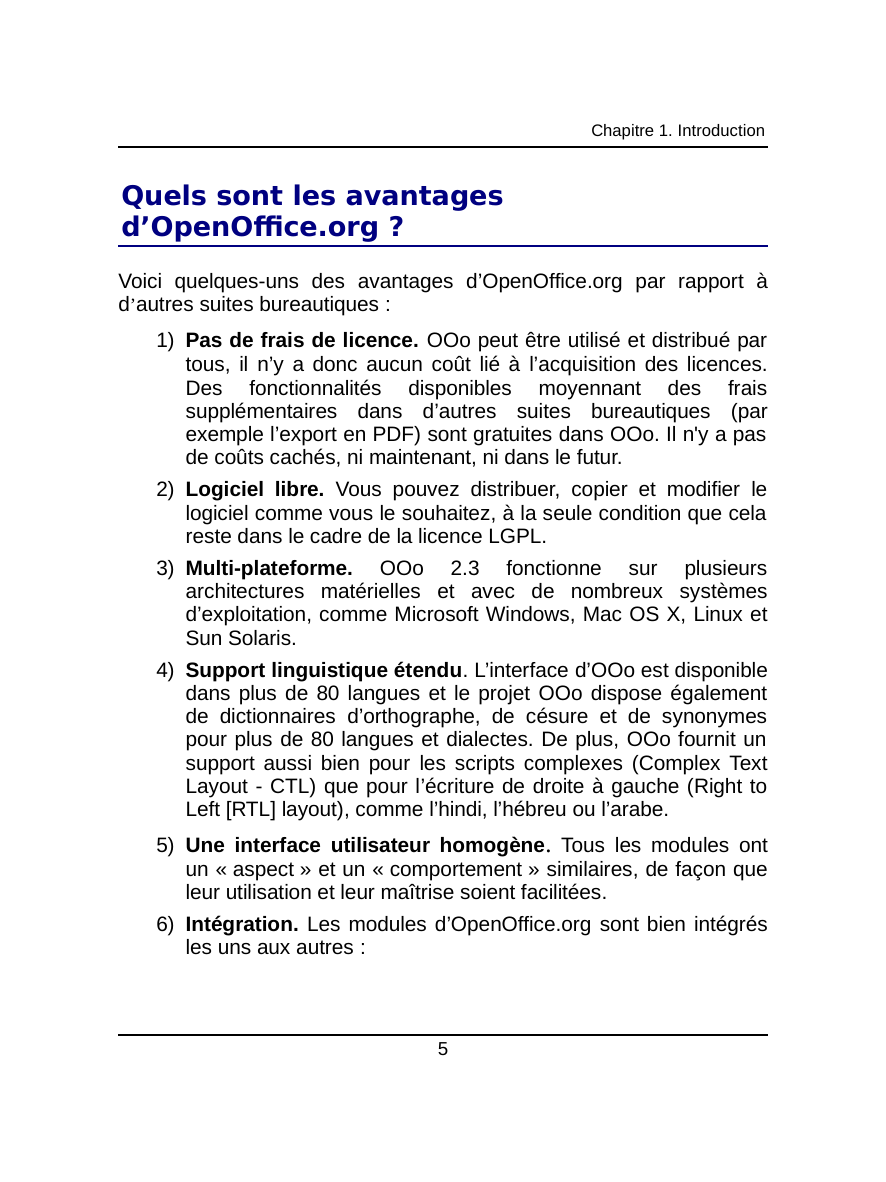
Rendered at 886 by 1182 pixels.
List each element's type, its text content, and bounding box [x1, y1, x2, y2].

list Pas de frais de licence. OOo peut être utilisé et distribué par tous, il n’y a donc aucun coût lié à l’acquisition des licences. Des fonctionnalités disponibles moyennant des frais supplémentaires dans d’autres suites bureautiques (par exemple l’export en PDF) sont gratuites dans OOo. Il n'y a pas de coûts cachés, ni maintenant, ni dans le futur. [156, 325, 768, 469]
list Une interface utilisateur homogène. Tous les modules ont un « aspect » et un « comportement » similaires, de façon que leur utilisation et leur maîtrise soient facilitées. [156, 830, 768, 904]
list Logiciel libre. Vous pouvez distribuer, copier et modifier le logiciel comme vous le souhaitez, à la seule condition que cela reste dans le cadre de la licence LGPL. [156, 478, 768, 548]
subtitle Quels sont les avantages d’OpenOffice.org ? [118, 177, 768, 245]
list Intégration. Les modules d’OpenOffice.org sont bien intégrés les uns aux autres : [156, 913, 768, 959]
list Multi-plateforme. OOo 2.3 fonctionne sur plusieurs architectures matérielles et avec de nombreux systèmes d’exploitation, comme Microsoft Windows, Mac OS X, Linux et Sun Solaris. [156, 556, 768, 649]
list Support linguistique étendu. L’interface d’OOo est disponible dans plus de 80 langues et le projet OOo dispose également de dictionnaires d’orthographe, de césure et de synonymes pour plus de 80 langues et dialectes. De plus, OOo fournit un support aussi bien pour les scripts complexes (Complex Text Layout - CTL) que pour l’écriture de droite à gauche (Right to Left [RTL] layout), comme l’hindi, l’hébreu ou l’arabe. [156, 658, 768, 821]
text Voici quelques-uns des avantages d’OpenOffice.org par rapport à d’autres suites bureautiques : [118, 270, 768, 316]
